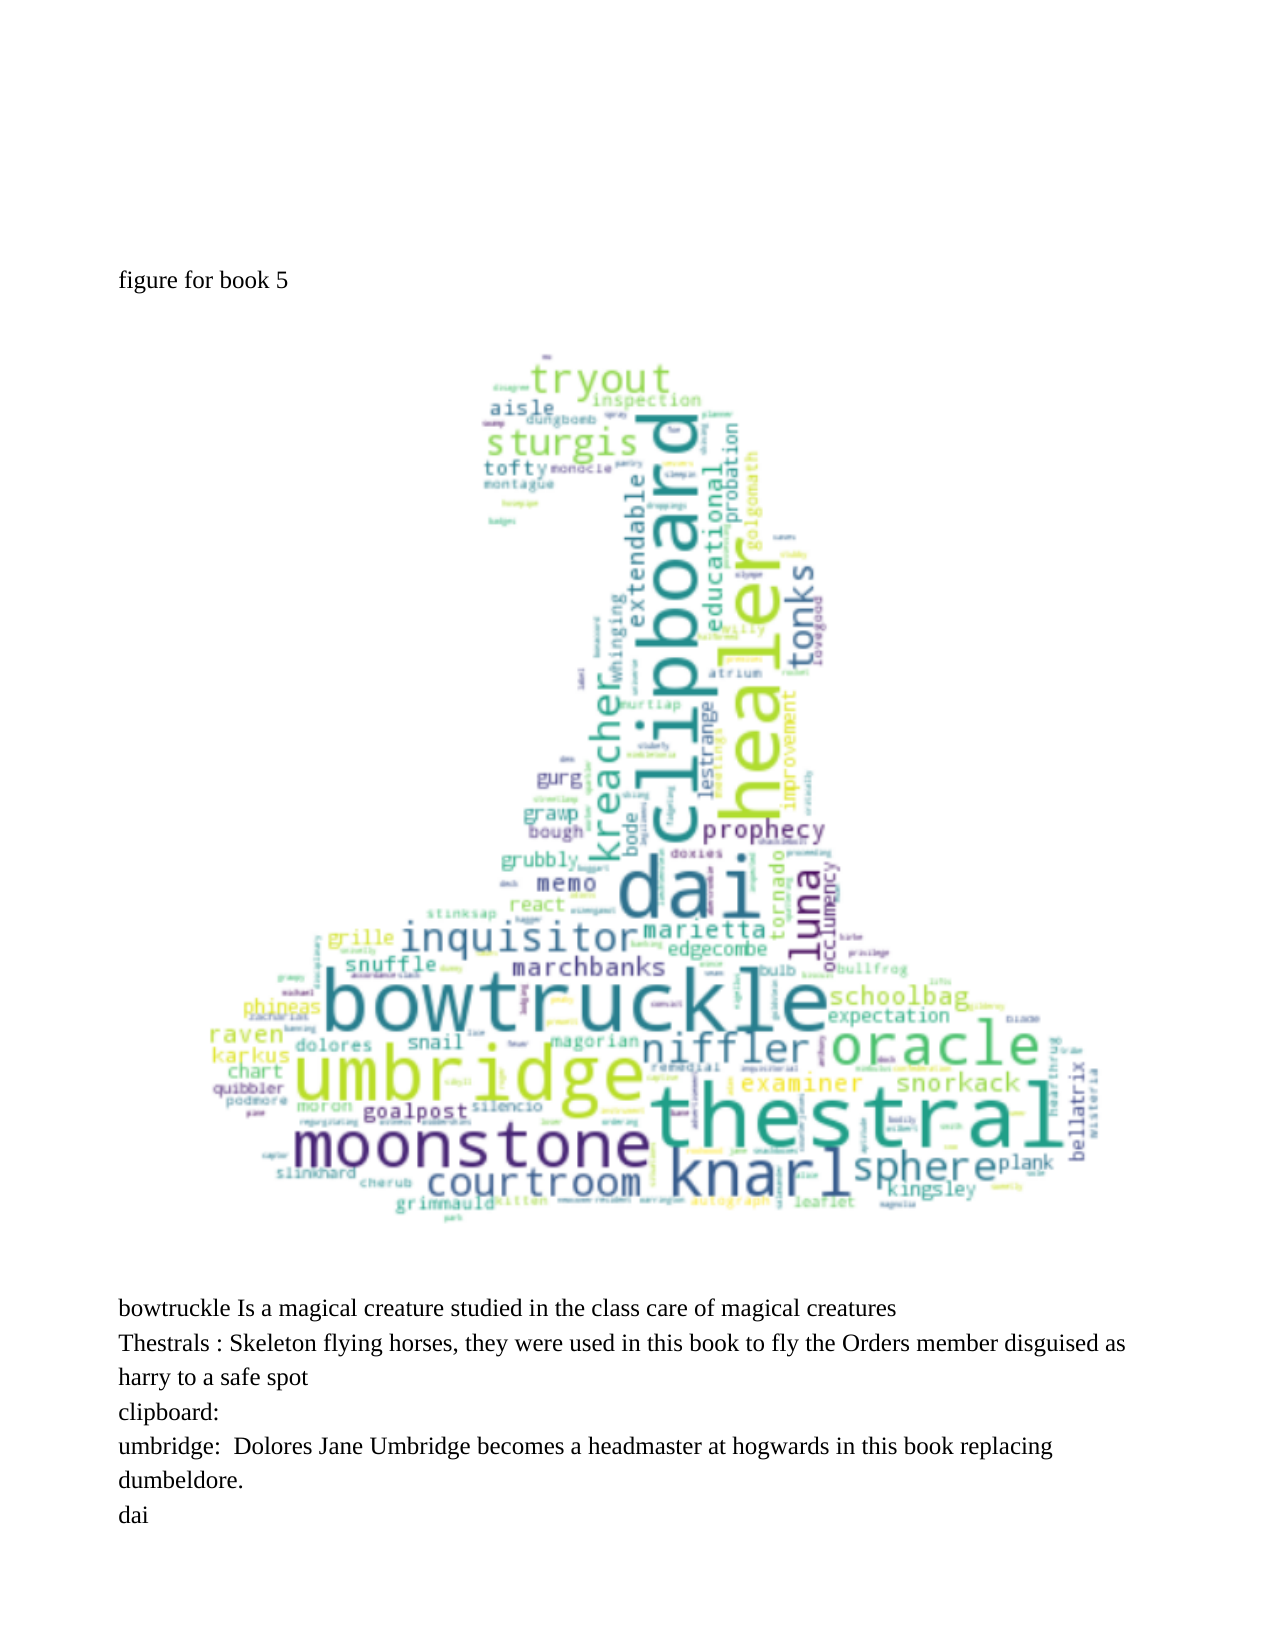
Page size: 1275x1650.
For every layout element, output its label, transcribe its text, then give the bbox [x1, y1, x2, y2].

picture [118, 314, 1157, 1288]
text figure for book 5 [118, 265, 1157, 294]
text bowtruckle Is a magical creature studied in the class care of magical creatures Thestrals : Skeleton flying horses, they were used in this book to fly the Orders member disguised as harry to a safe spot clipboard: umbridge: Dolores Jane Umbridge becomes a headmaster at hogwards in this book replacing dumbeldore. dai [118, 1288, 1157, 1529]
